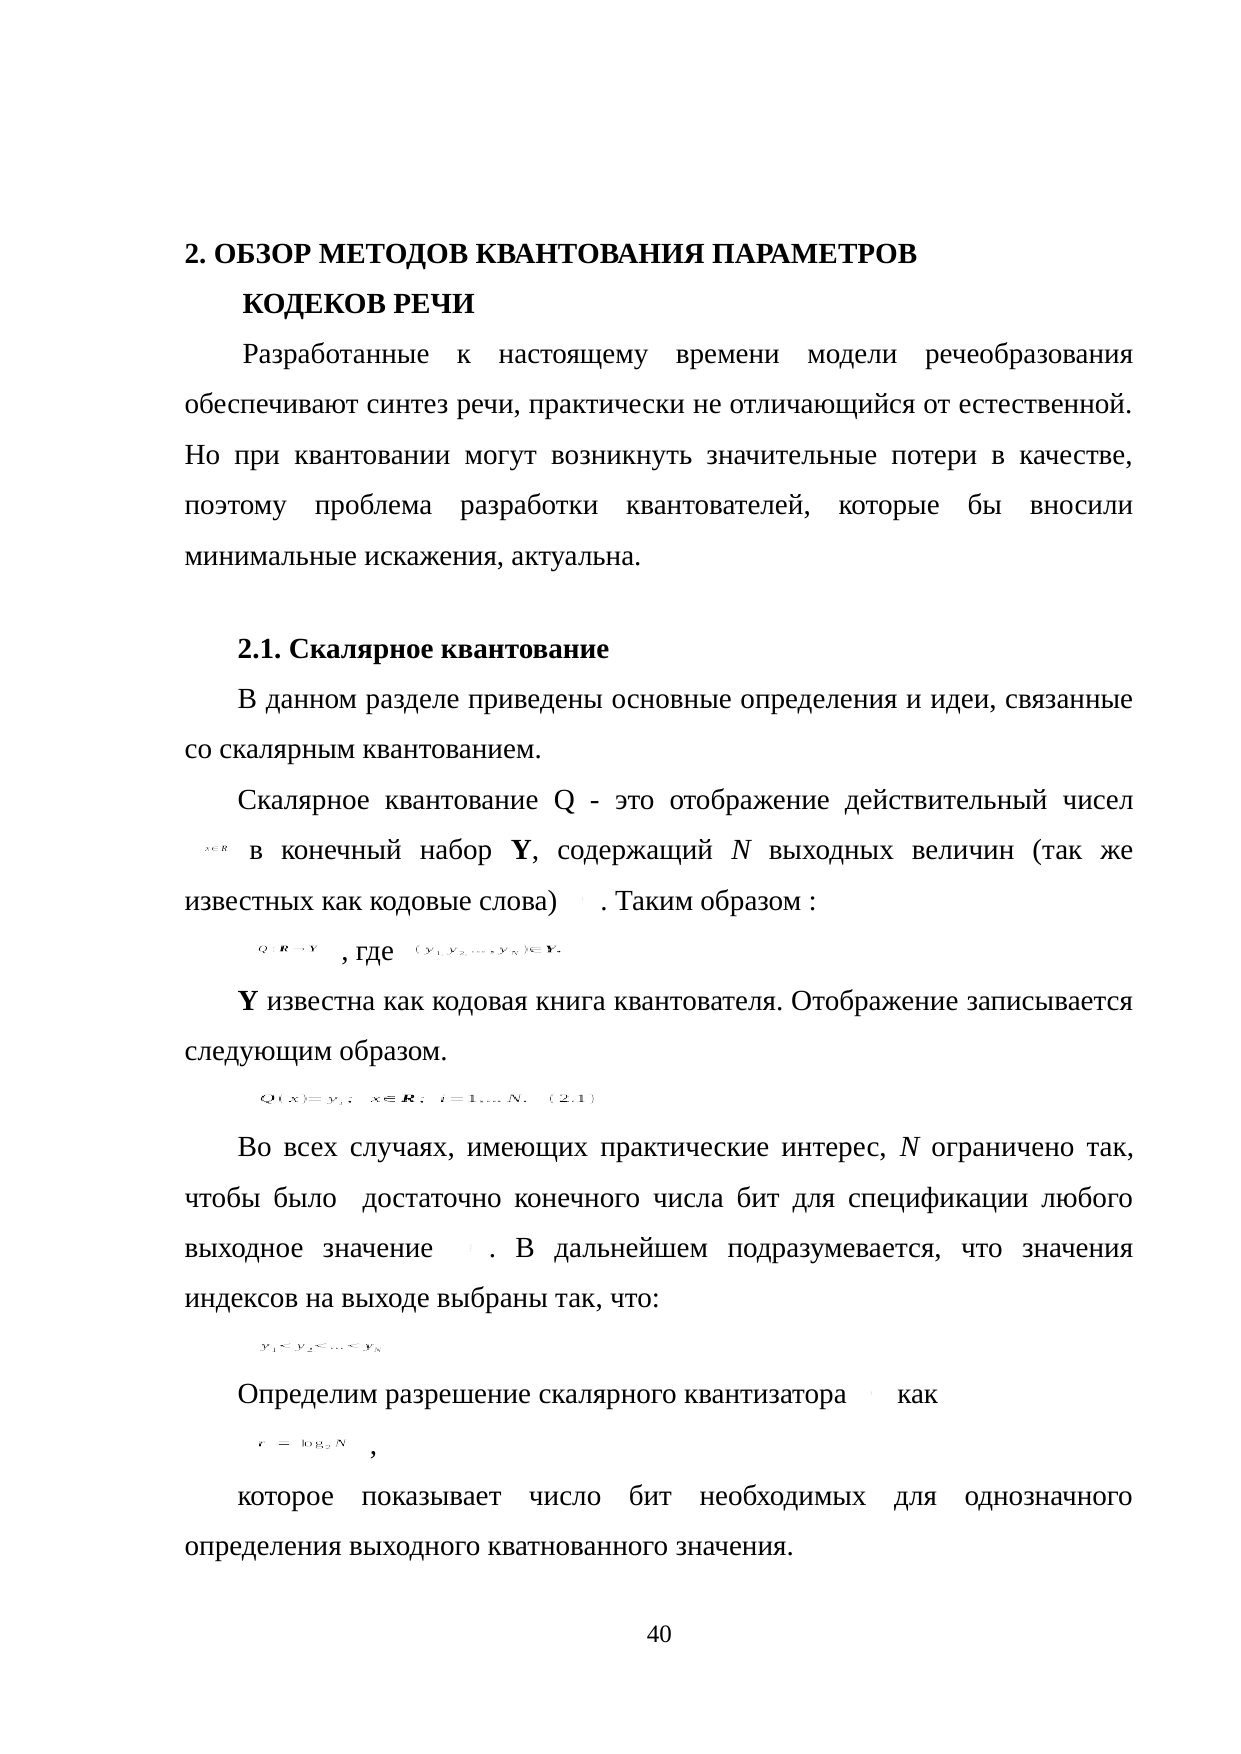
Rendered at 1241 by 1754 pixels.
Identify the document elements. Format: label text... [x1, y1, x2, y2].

text Определим разрешение скалярного квантизатора как [184, 1377, 1134, 1410]
text Во всех случаях, имеющих практические интерес, N ограничено так, чтобы было достаточно конечного числа бит для спецификации любого выходное значение . В дальнейшем подразумевается, что значения индексов на выходе выбраны так, что: [184, 1129, 1134, 1314]
text Y известна как кодовая книга квантователя. Отображение записывается следующим образом. [184, 983, 1134, 1067]
text Скалярное квантование Q - это отображение действительный чисел в конечный набор Y, содержащий N выходных величин (так же известных как кодовые слова) . Таким образом : [184, 782, 1134, 916]
text КОДЕКОВ РЕЧИ [184, 286, 1134, 319]
text которое показывает число бит необходимых для однозначного определения выходного кватнованного значения. [184, 1478, 1134, 1562]
text Разработанные к настоящему времени модели речеобразования обеспечивают синтез речи, практически не отличающийся от естественной. Но при квантовании могут возникнуть значительные потери в качестве, поэтому проблема разработки квантователей, которые бы вносили минимальные искажения, актуальна. [184, 336, 1134, 571]
text В данном разделе приведены основные определения и идеи, связанные со скалярным квантованием. [184, 681, 1134, 765]
text 2.1. Скалярное квантование [184, 631, 1134, 664]
text , [184, 1427, 1134, 1461]
text , где [184, 933, 1134, 966]
text 2. ОБЗОР МЕТОДОВ КВАНТОВАНИЯ ПАРАМЕТРОВ [184, 236, 1134, 269]
